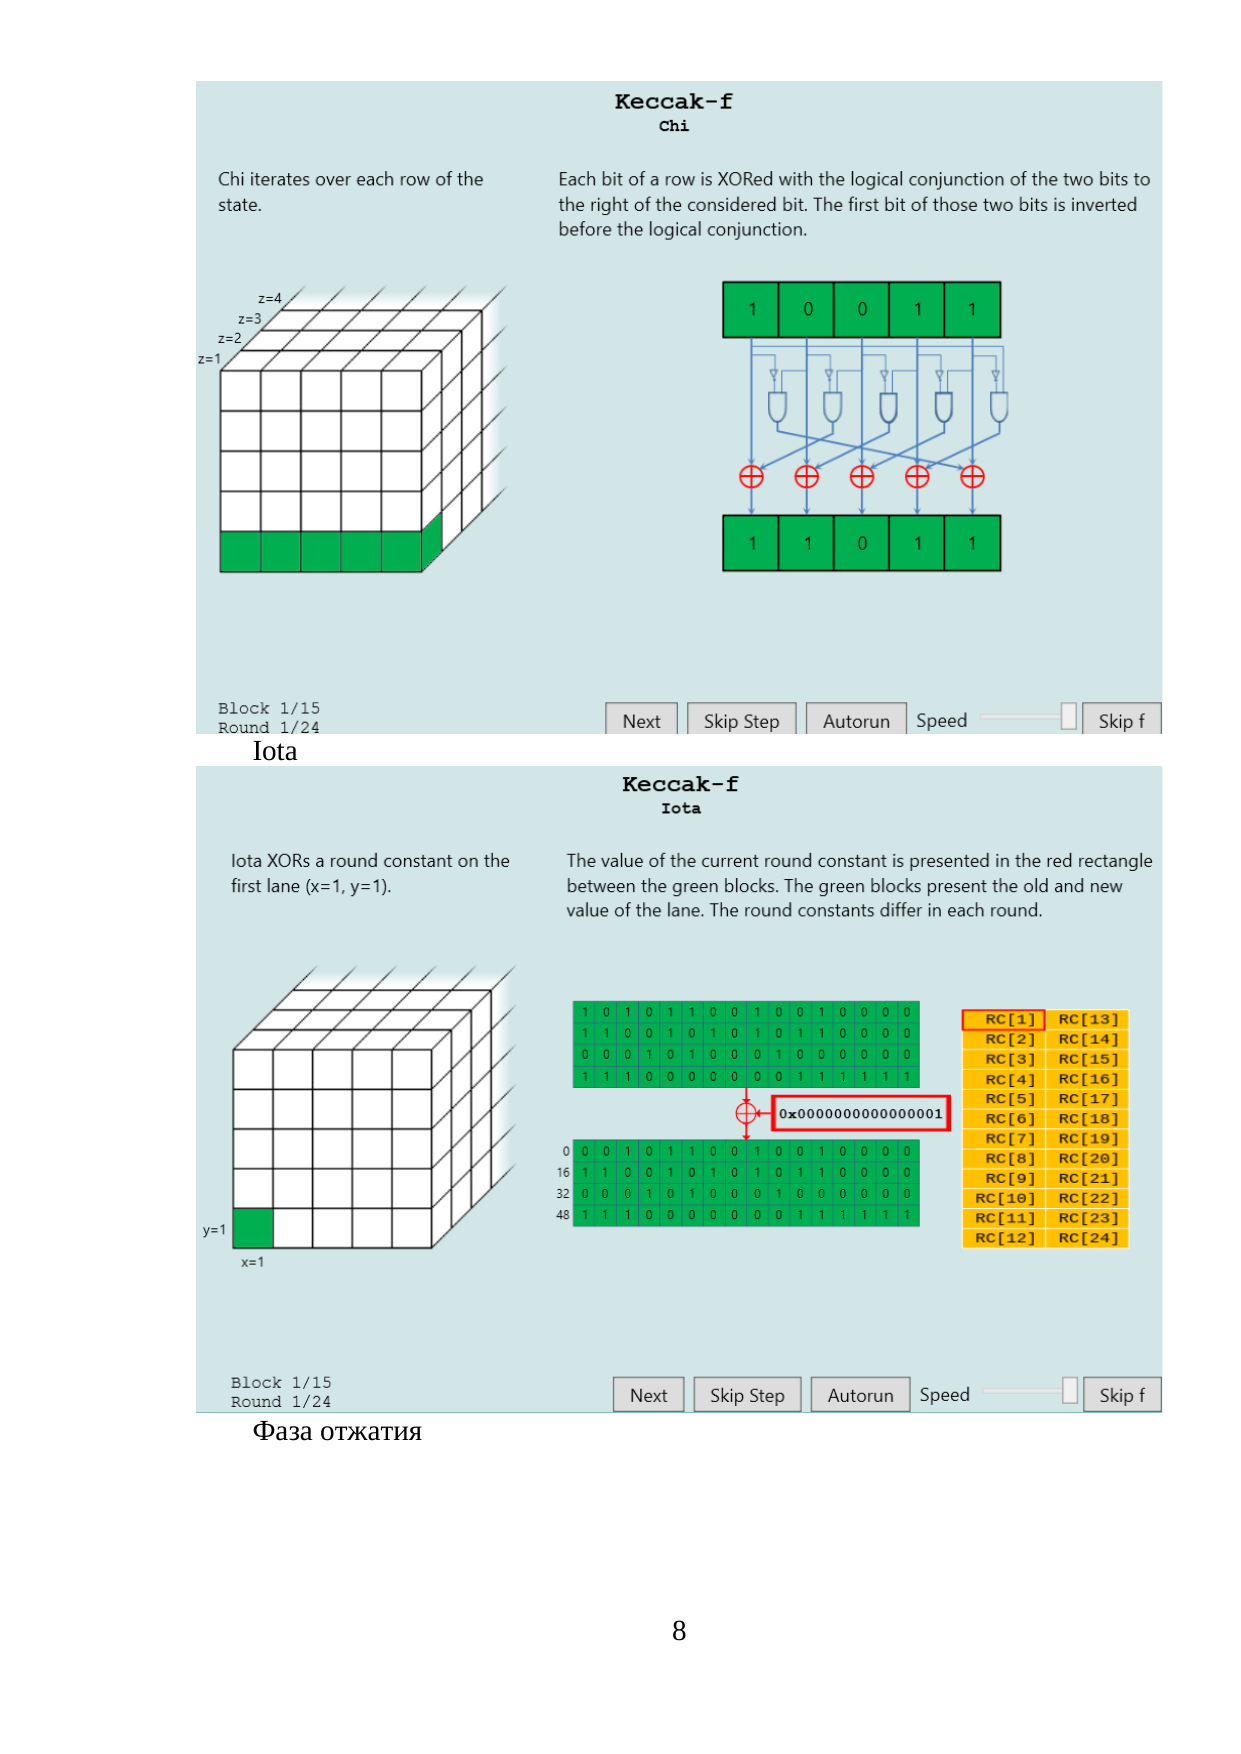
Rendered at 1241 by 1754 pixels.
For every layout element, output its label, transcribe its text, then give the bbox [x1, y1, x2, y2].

list Iota [215, 81, 1181, 767]
list Фаза отжатия [215, 767, 1181, 1446]
picture [196, 81, 1163, 734]
picture [196, 766, 1163, 1413]
